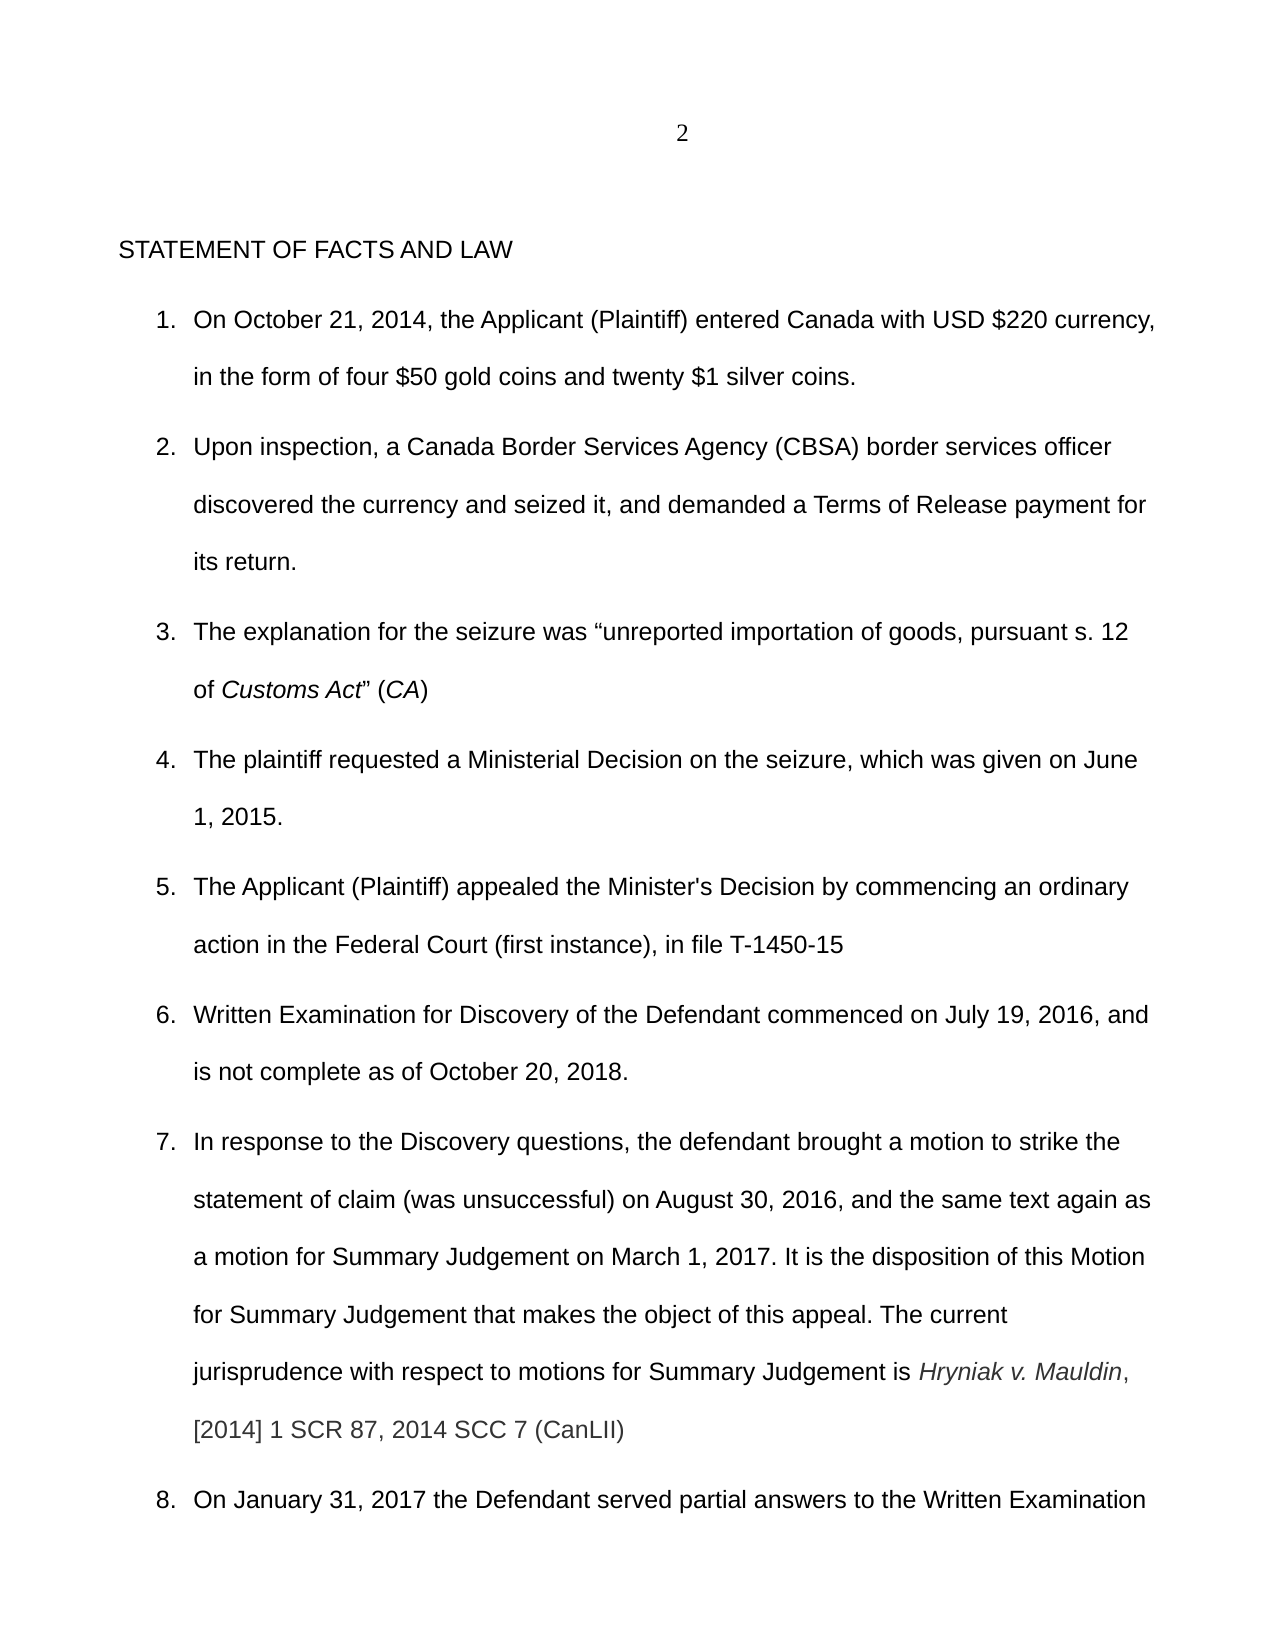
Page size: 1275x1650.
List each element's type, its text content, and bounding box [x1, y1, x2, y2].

subtitle Upon inspection, a Canada Border Services Agency (CBSA) border services officer discovered the currency and seized it, and demanded a Terms of Release payment for its return. [156, 432, 1157, 576]
subtitle STATEMENT OF FACTS AND LAW [118, 234, 1157, 263]
subtitle Written Examination for Discovery of the Defendant commenced on July 19, 2016, and is not complete as of October 20, 2018. [156, 999, 1157, 1086]
subtitle The plaintiff requested a Ministerial Decision on the seizure, which was given on June 1, 2015. [156, 744, 1157, 831]
subtitle On January 31, 2017 the Defendant served partial answers to the Written Examination [156, 1484, 1157, 1513]
subtitle The Applicant (Plaintiff) appealed the Minister's Decision by commencing an ordinary action in the Federal Court (first instance), in file T-1450-15 [156, 872, 1157, 958]
subtitle In response to the Discovery questions, the defendant brought a motion to strike the statement of claim (was unsuccessful) on August 30, 2016, and the same text again as a motion for Summary Judgement on March 1, 2017. It is the disposition of this Motion for Summary Judgement that makes the object of this appeal. The current jurisprudence with respect to motions for Summary Judgement is Hryniak v. Mauldin, [2014] 1 SCR 87, 2014 SCC 7 (CanLII) [156, 1127, 1157, 1443]
subtitle The explanation for the seizure was “unreported importation of goods, pursuant s. 12 of Customs Act” (CA) [156, 617, 1157, 703]
subtitle On October 21, 2014, the Applicant (Plaintiff) entered Canada with USD $220 currency, in the form of four $50 gold coins and twenty $1 silver coins. [156, 304, 1157, 391]
